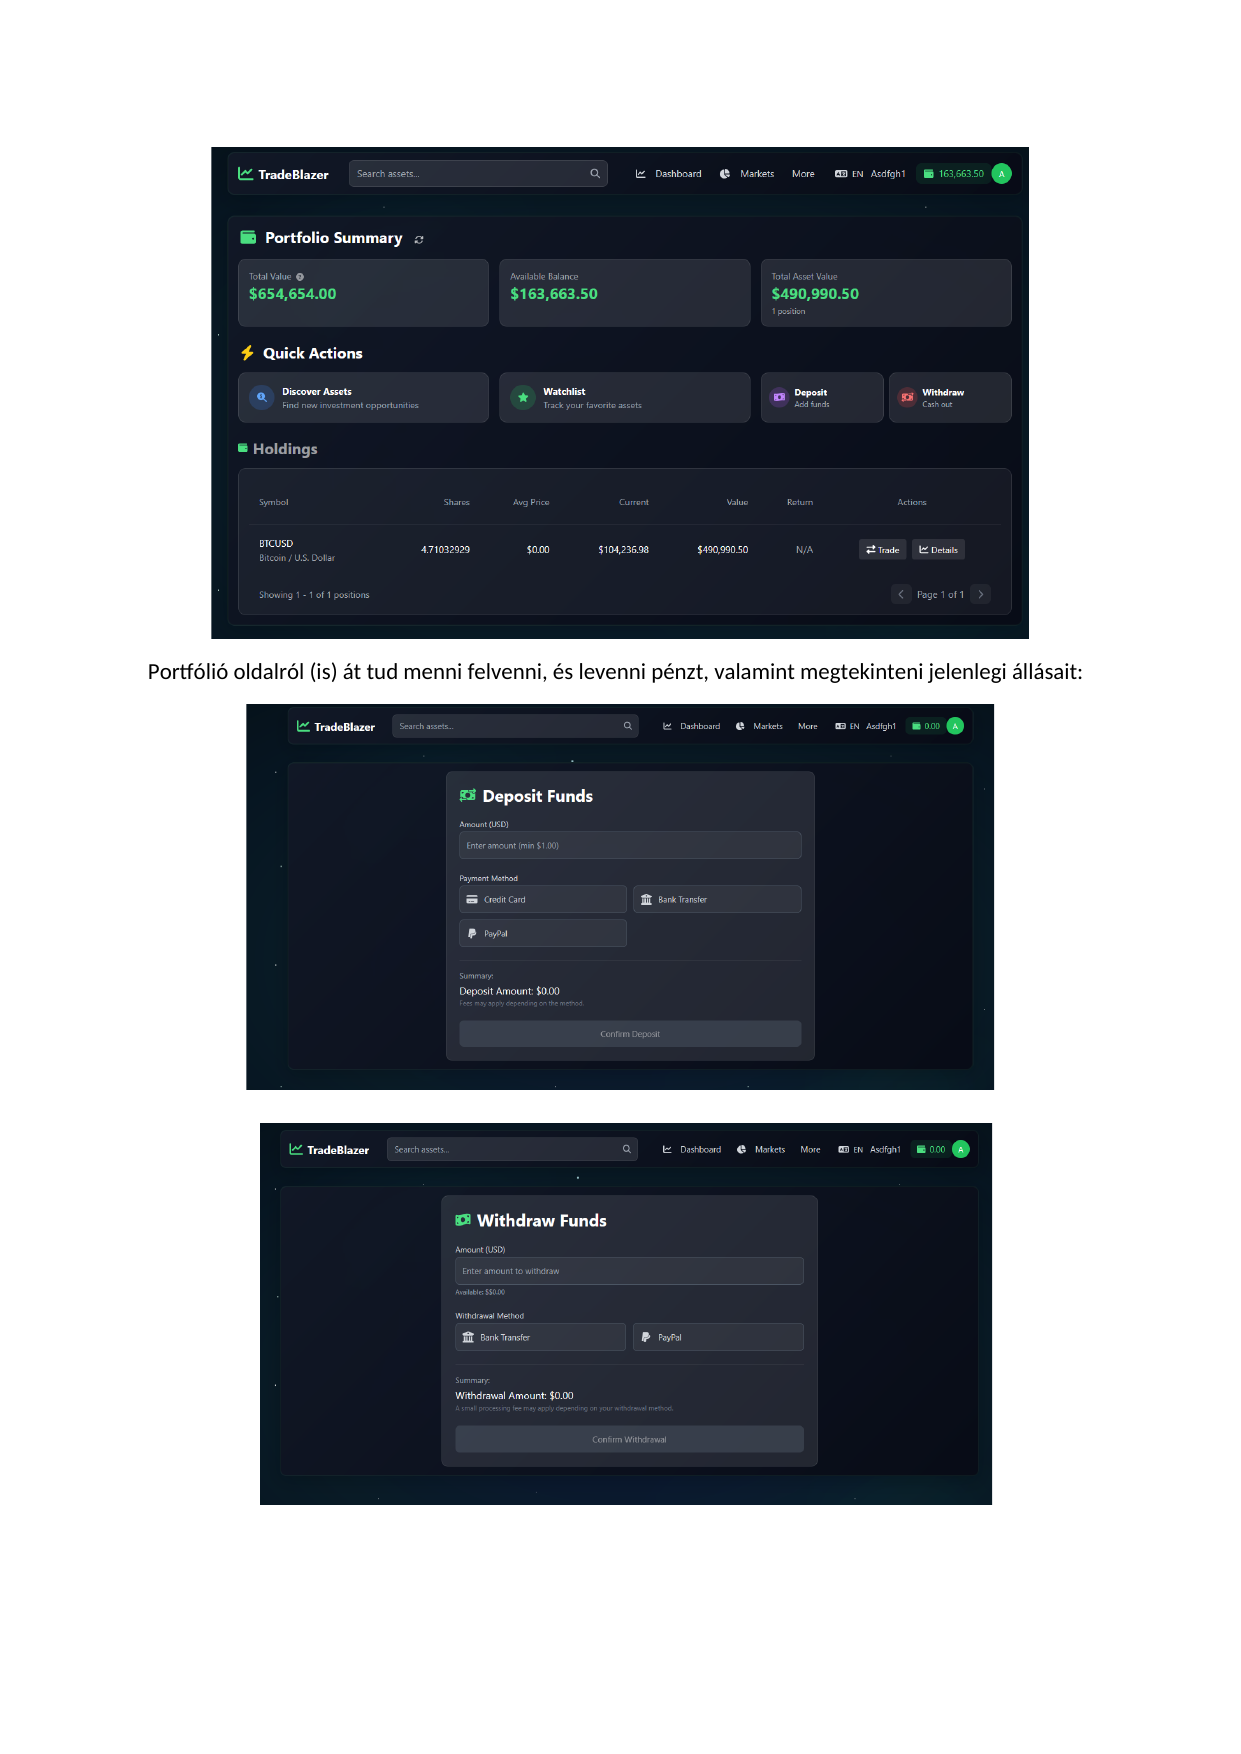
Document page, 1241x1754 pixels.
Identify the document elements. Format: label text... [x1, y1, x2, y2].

picture [260, 1123, 993, 1505]
text Portfólió oldalról (is) át tud menni felvenni, és levenni pénzt, valamint megtekinteni jelenlegi állásait: [148, 194, 1093, 685]
picture [211, 147, 1029, 639]
picture [246, 704, 995, 1090]
